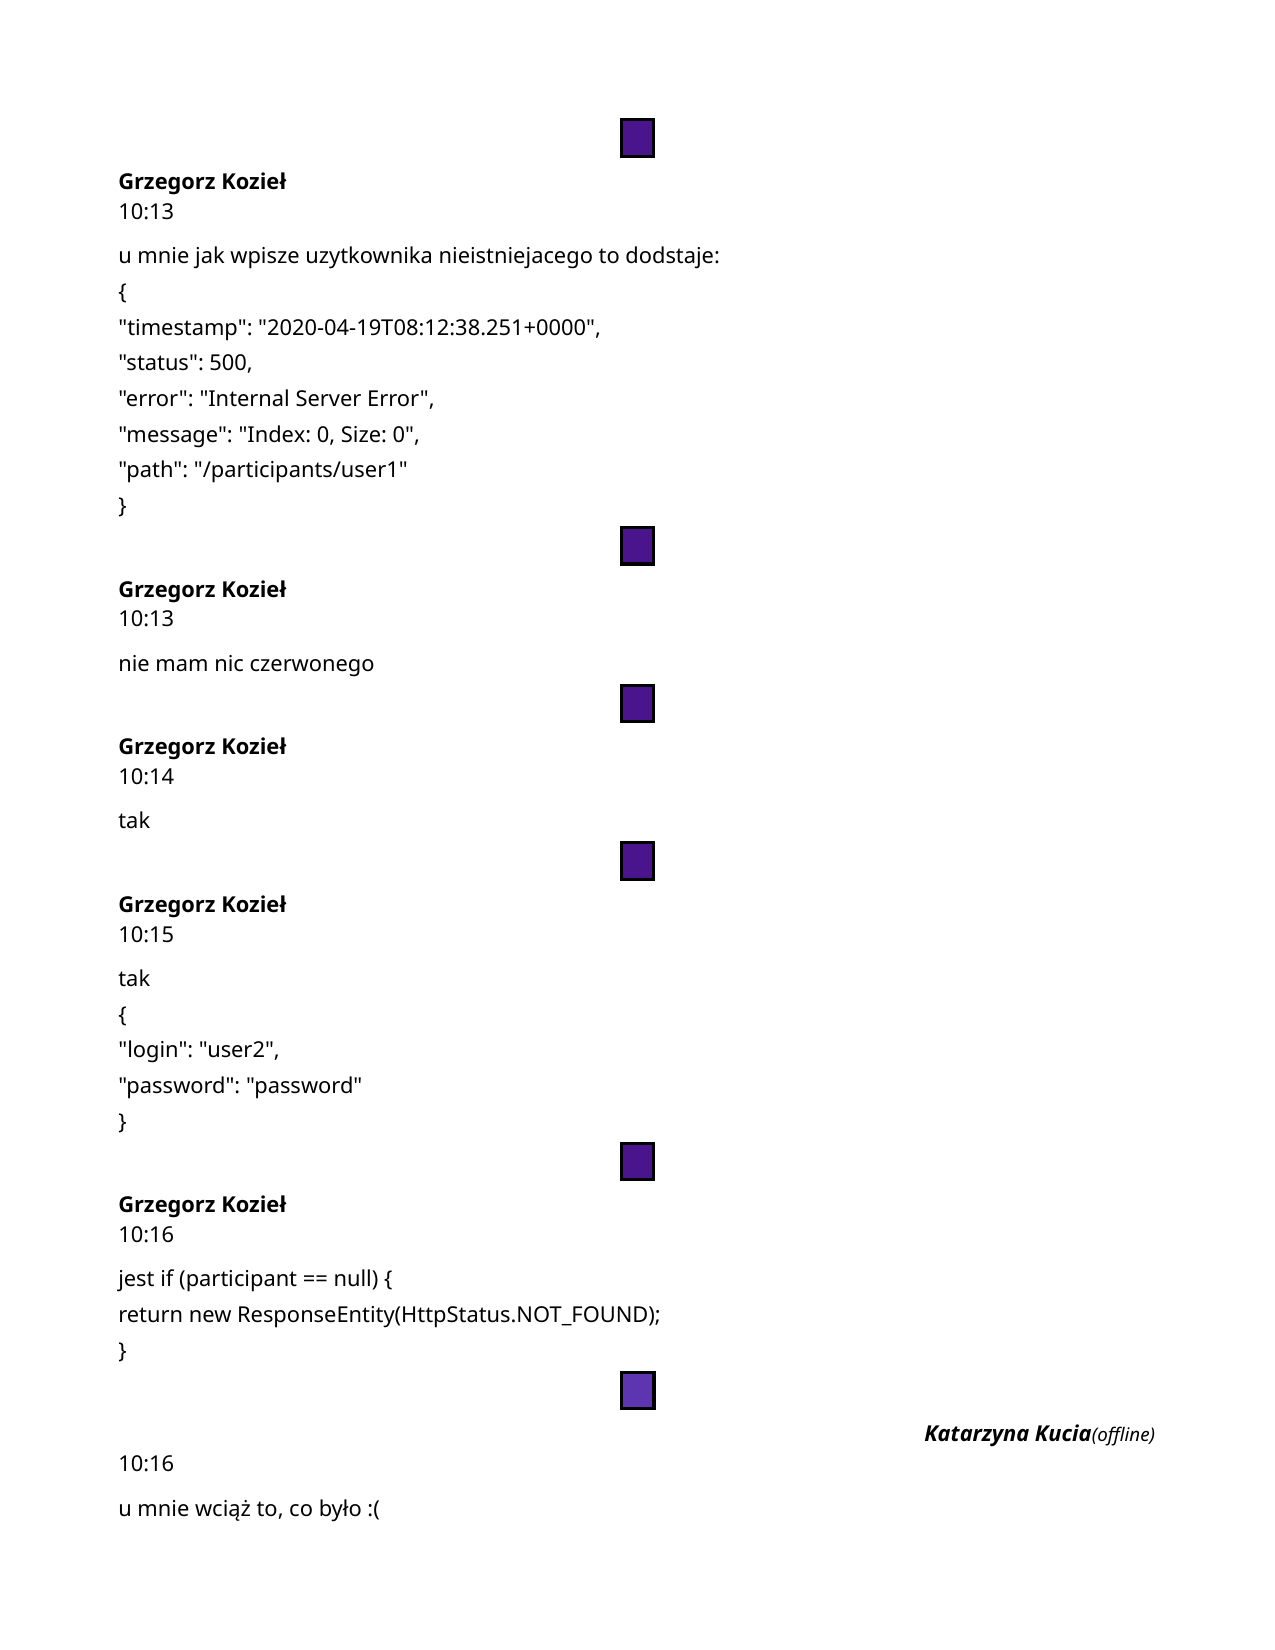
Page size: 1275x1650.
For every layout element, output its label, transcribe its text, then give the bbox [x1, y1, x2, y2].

text { "login": "user2", "password": "password" } [118, 999, 1157, 1136]
text Ka [623, 1374, 652, 1407]
text [655, 1142, 1157, 1181]
text Gr [623, 121, 652, 155]
text [655, 841, 1157, 881]
text [118, 1371, 620, 1410]
text jest if (participant == null) { return new ResponseEntity(HttpStatus.NOT_FOUND); } [118, 1263, 1157, 1365]
text Gr [118, 683, 654, 723]
text [656, 1371, 1157, 1410]
text Gr [623, 529, 652, 562]
text Grzegorz Kozieł [118, 731, 1157, 761]
text 10:16 [118, 1448, 1157, 1478]
text 10:15 [118, 918, 1157, 948]
text tak [118, 963, 1157, 993]
text Grzegorz Kozieł [118, 889, 1157, 918]
text Grzegorz Kozieł [118, 166, 1157, 196]
text u mnie wciąż to, co było :( [118, 1492, 1157, 1522]
text tak [118, 805, 1157, 835]
text [118, 118, 620, 158]
text [118, 841, 620, 881]
text [655, 118, 1157, 158]
text nie mam nic czerwonego [118, 648, 1157, 677]
text Gr [623, 844, 652, 878]
text 10:13 [118, 196, 1157, 225]
text [118, 1142, 620, 1181]
text { "timestamp": "2020-04-19T08:12:38.251+0000", "status": 500, "error": "Internal Server Error", "message": "Index: 0, Size: 0", "path": "/participants/user1" } [118, 276, 1157, 520]
text Katarzyna Kucia(offline) [118, 1418, 1157, 1448]
text 10:16 [118, 1219, 1157, 1249]
text [655, 526, 1157, 566]
text [118, 526, 620, 566]
text Gr [623, 1145, 652, 1178]
text Grzegorz Kozieł [118, 573, 1157, 603]
text u mnie jak wpisze uzytkownika nieistniejacego to dodstaje: [118, 240, 1157, 270]
text 10:14 [118, 761, 1157, 791]
text 10:13 [118, 603, 1157, 633]
text Grzegorz Kozieł [118, 1189, 1157, 1219]
text [655, 683, 1157, 723]
